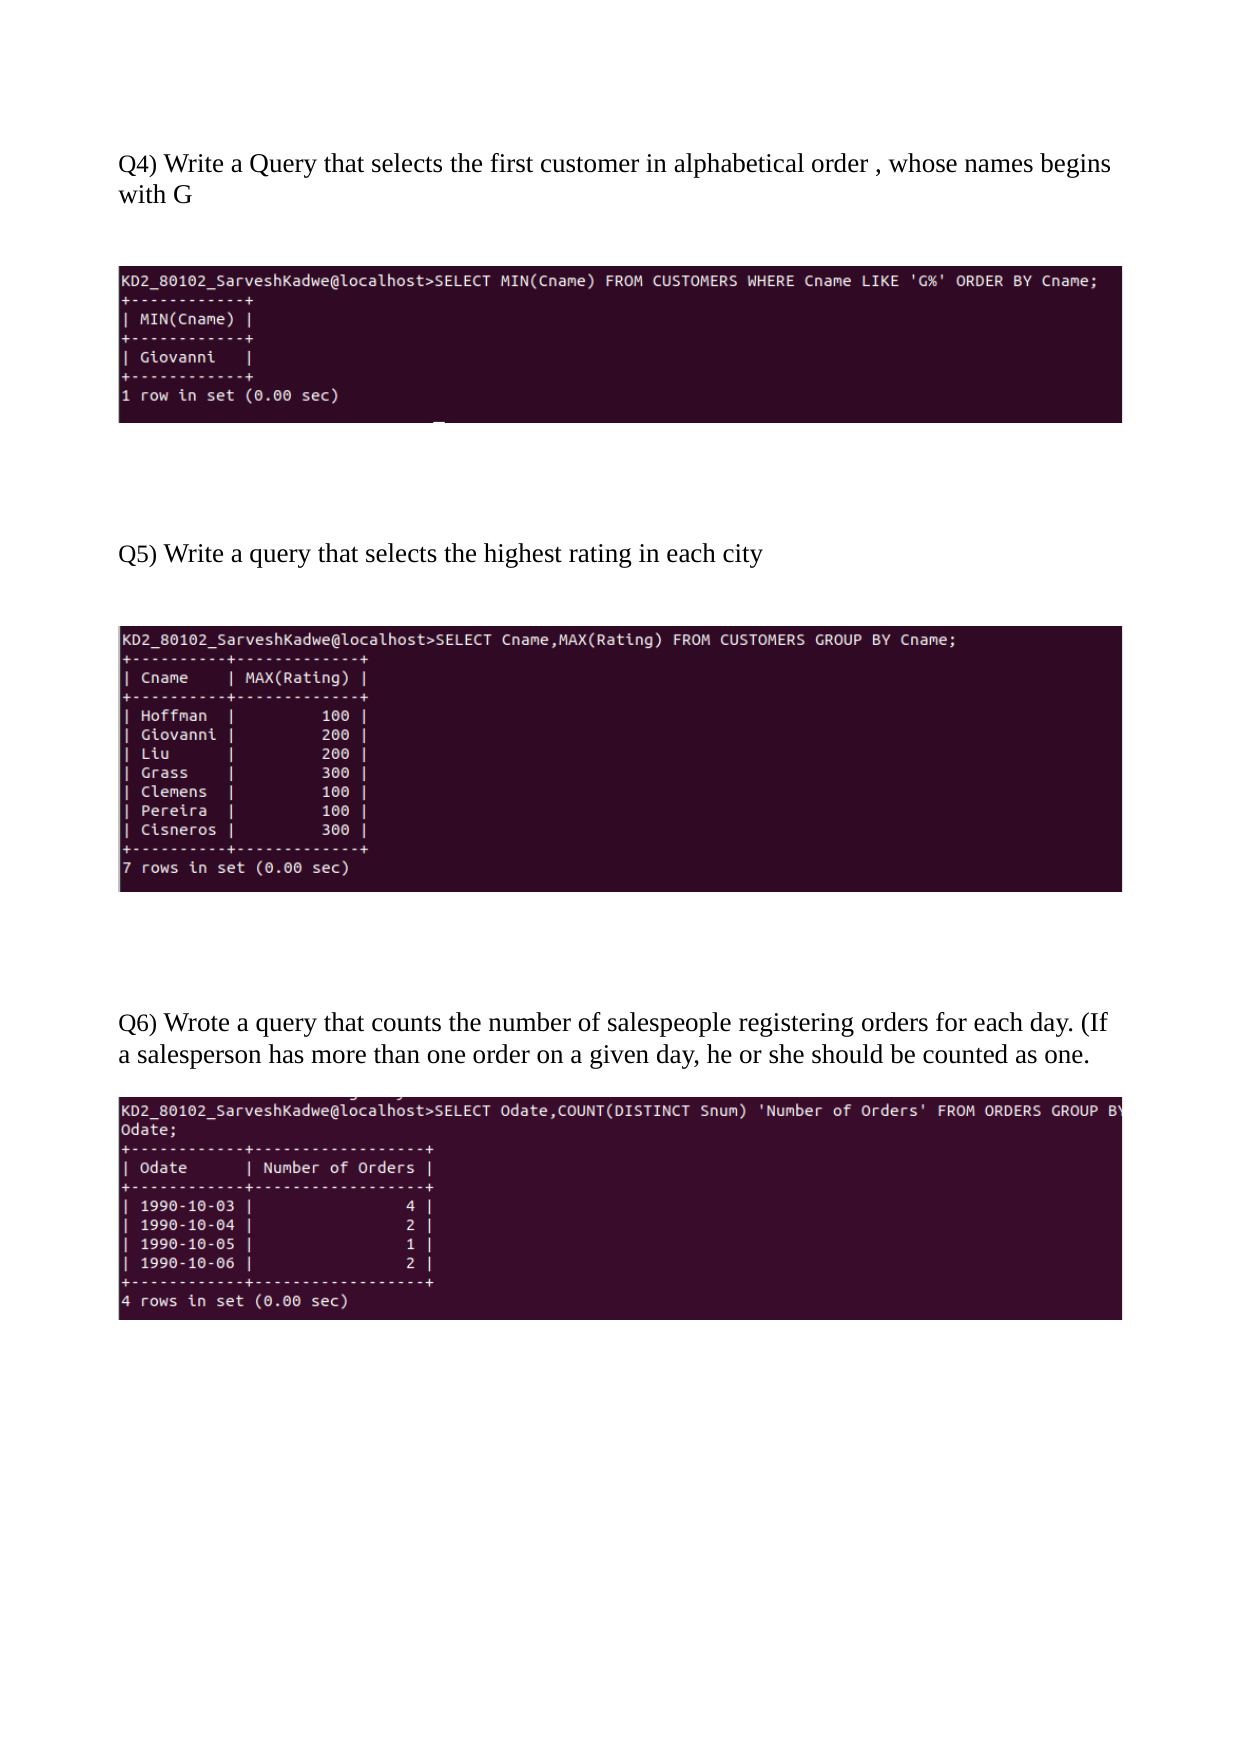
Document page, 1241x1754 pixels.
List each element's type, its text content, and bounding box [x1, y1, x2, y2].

text Q6) Wrote a query that counts the number of salespeople registering orders for each day. (If a salesperson has more than one order on a given day, he or she should be counted as one. [118, 1007, 1122, 1097]
picture [118, 626, 1123, 892]
picture [118, 266, 1123, 423]
text Q5) Write a query that selects the highest rating in each city [118, 537, 1122, 626]
picture [118, 1097, 1123, 1320]
text Q4) Write a Query that selects the first customer in alphabetical order , whose names begins with G [118, 147, 1122, 209]
